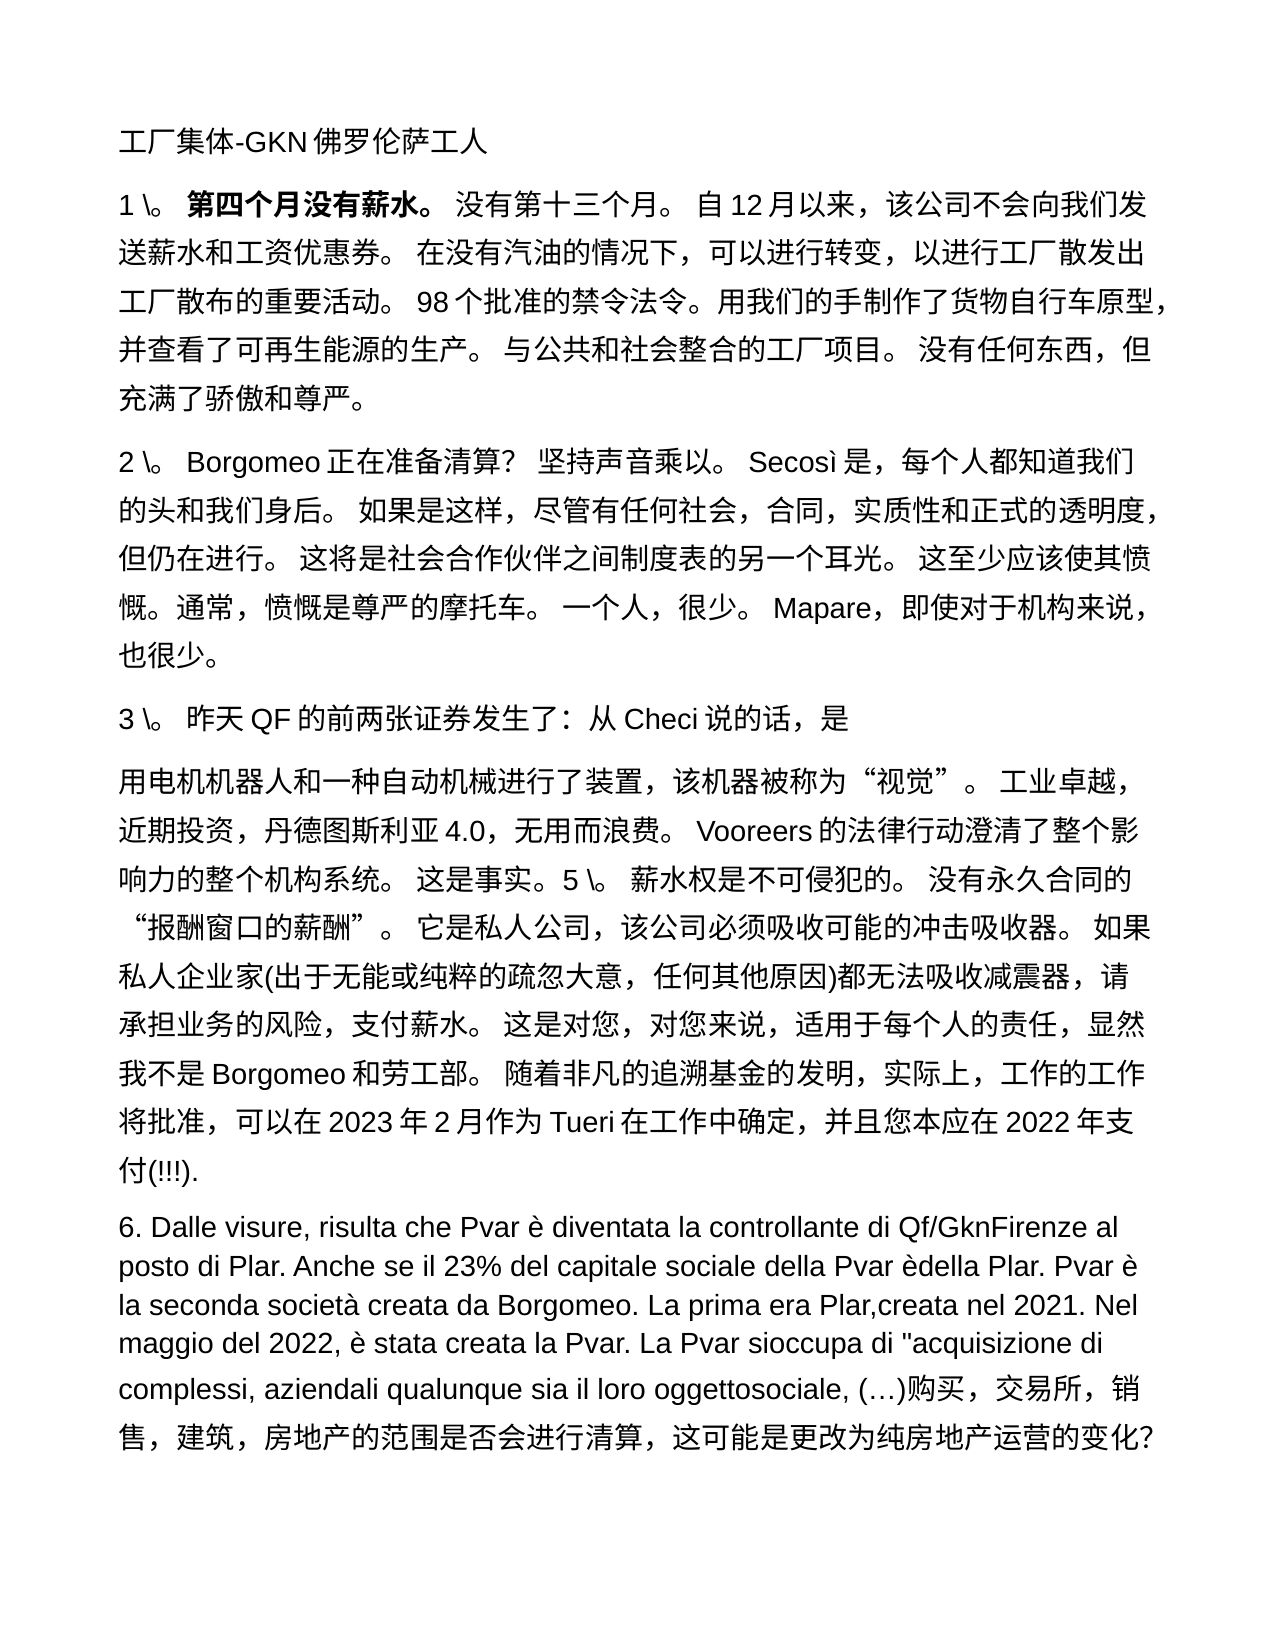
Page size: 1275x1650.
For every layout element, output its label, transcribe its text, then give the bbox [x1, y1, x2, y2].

text 1 \。 第四个月没有薪水。 没有第十三个月。 自12月以来，该公司不会向我们发送薪水和工资优惠券。 在没有汽油的情况下，可以进行转变，以进行工厂散发出工厂散布的重要活动。 98个批准的禁令法令。用我们的手制作了货物自行车原型，并查看了可再生能源的生产。 与公共和社会整合的工厂项目。 没有任何东西，但充满了骄傲和尊严。 [118, 181, 1157, 418]
text 3 \。 昨天QF的前两张证券发生了：从Checi说的话，是 [118, 696, 1157, 738]
text 6. Dalle visure, risulta che Pvar è diventata la controllante di Qf/GknFirenze al posto di Plar. Anche se il 23% del capitale sociale della Pvar èdella Plar. Pvar è la seconda società creata da Borgomeo. La prima era Plar,creata nel 2021. Nel maggio del 2022, è stata creata la Pvar. La Pvar sioccupa di "acquisizione di complessi, aziendali qualunque sia il loro oggettosociale, (…)购买，交易所，销售，建筑，房地产的范围是否会进行清算，这可能是更改为纯房地产运营的变化？ [118, 1210, 1157, 1457]
text 2 \。 Borgomeo正在准备清算？ 坚持声音乘以。 Secosì是，每个人都知道我们的头和我们身后。 如果是这样，尽管有任何社会，合同，实质性和正式的透明度，但仍在进行。 这将是社会合作伙伴之间制度表的另一个耳光。 这至少应该使其愤慨。通常，愤慨是尊严的摩托车。 一个人，很少。 Mapare，即使对于机构来说，也很少。 [118, 438, 1157, 675]
text 工厂集体-GKN佛罗伦萨工人 [118, 118, 1157, 160]
text 用电机机器人和一种自动机械进行了装置，该机器被称为“视觉”。 工业卓越，近期投资，丹德图斯利亚4.0，无用而浪费。 Vooreers的法律行动澄清了整个影响力的整个机构系统。 这是事实。5 \。 薪水权是不可侵犯的。 没有永久合同的“报酬窗口的薪酬”。 它是私人公司，该公司必须吸收可能的冲击吸收器。 如果私人企业家(出于无能或纯粹的疏忽大意，任何其他原因)都无法吸收减震器，请承担业务的风险，支付薪水。 这是对您，对您来说，适用于每个人的责任，显然我不是Borgomeo和劳工部。 随着非凡的追溯基金的发明，实际上，工作的工作将批准，可以在2023年2月作为Tueri在工作中确定，并且您本应在2022年支付(!!!). [118, 759, 1157, 1189]
